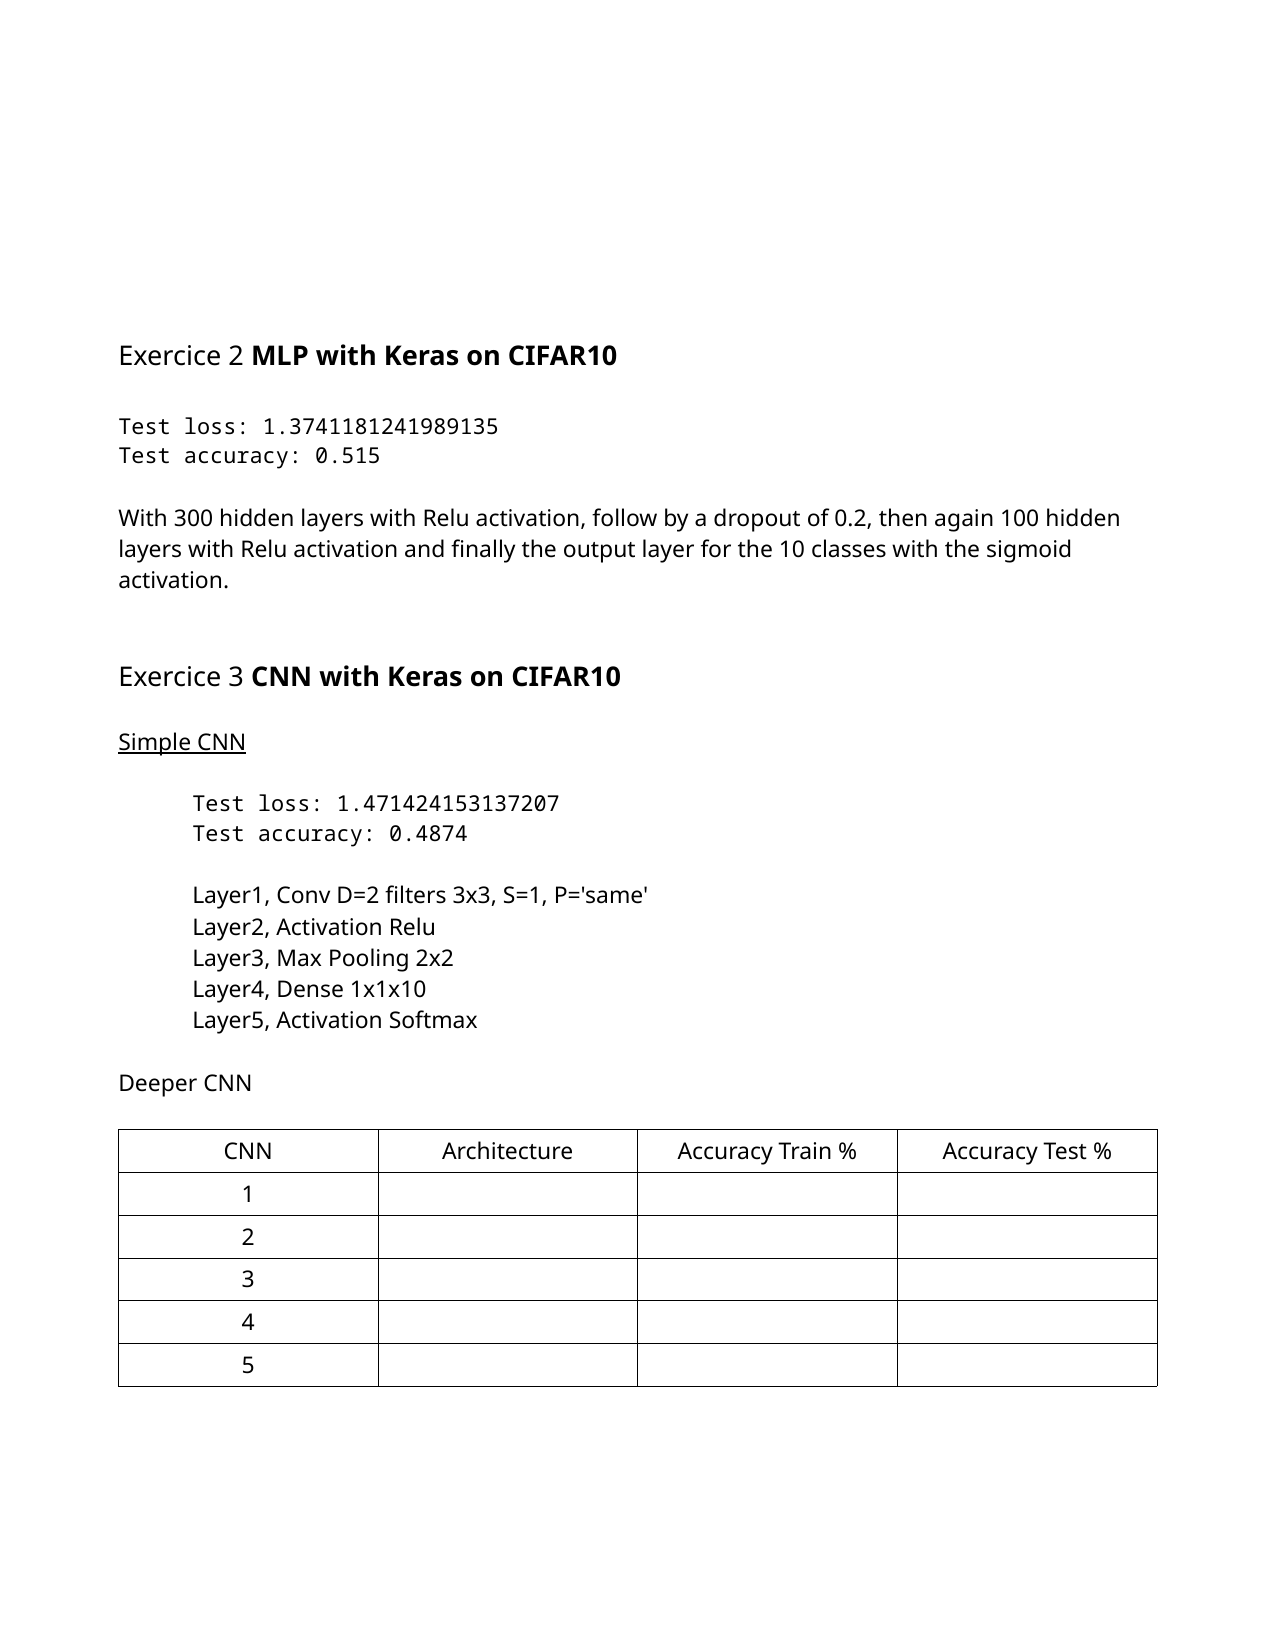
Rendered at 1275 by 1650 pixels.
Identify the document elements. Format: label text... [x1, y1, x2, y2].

text Test accuracy: 0.4874 [118, 818, 1157, 848]
text Exercice 3 CNN with Keras on CIFAR10 [118, 658, 1157, 694]
text Deeper CNN [118, 1067, 1157, 1098]
text With 300 hidden layers with Relu activation, follow by a dropout of 0.2, then again 100 hidden layers with Relu activation and finally the output layer for the 10 classes with the sigmoid activation. [118, 501, 1157, 595]
text Layer3, Max Pooling 2x2 [118, 942, 1157, 973]
table_header Architecture [379, 1130, 637, 1172]
table_cell [379, 1259, 637, 1300]
text Layer1, Conv D=2 filters 3x3, S=1, P='same' [118, 879, 1157, 910]
table_cell [898, 1344, 1157, 1386]
table_cell 1 [119, 1173, 378, 1215]
table_cell [638, 1344, 897, 1386]
table_cell [379, 1216, 637, 1258]
table_cell [379, 1173, 637, 1215]
text Test accuracy: 0.515 [118, 440, 1157, 470]
table_header CNN [119, 1130, 378, 1172]
text Layer5, Activation Softmax [118, 1004, 1157, 1035]
table_cell [898, 1259, 1157, 1300]
text Test loss: 1.471424153137207 [118, 788, 1157, 818]
text Test loss: 1.3741181241989135 [118, 411, 1157, 440]
text Simple CNN [118, 726, 1157, 757]
text Layer2, Activation Relu [118, 910, 1157, 942]
table_cell [379, 1301, 637, 1343]
table_cell [898, 1301, 1157, 1343]
table_cell 5 [119, 1344, 378, 1386]
table_cell 4 [119, 1301, 378, 1343]
table_cell 3 [119, 1259, 378, 1300]
table_header Accuracy Train % [638, 1130, 897, 1172]
table_cell [638, 1301, 897, 1343]
text Layer4, Dense 1x1x10 [118, 973, 1157, 1004]
table_cell [638, 1173, 897, 1215]
table_header Accuracy Test % [898, 1130, 1157, 1172]
table_cell 2 [119, 1216, 378, 1258]
table_cell [638, 1259, 897, 1300]
table_cell [898, 1173, 1157, 1215]
table_cell [898, 1216, 1157, 1258]
table_cell [379, 1344, 637, 1386]
table_cell [638, 1216, 897, 1258]
text Exercice 2 MLP with Keras on CIFAR10 [118, 337, 1157, 374]
